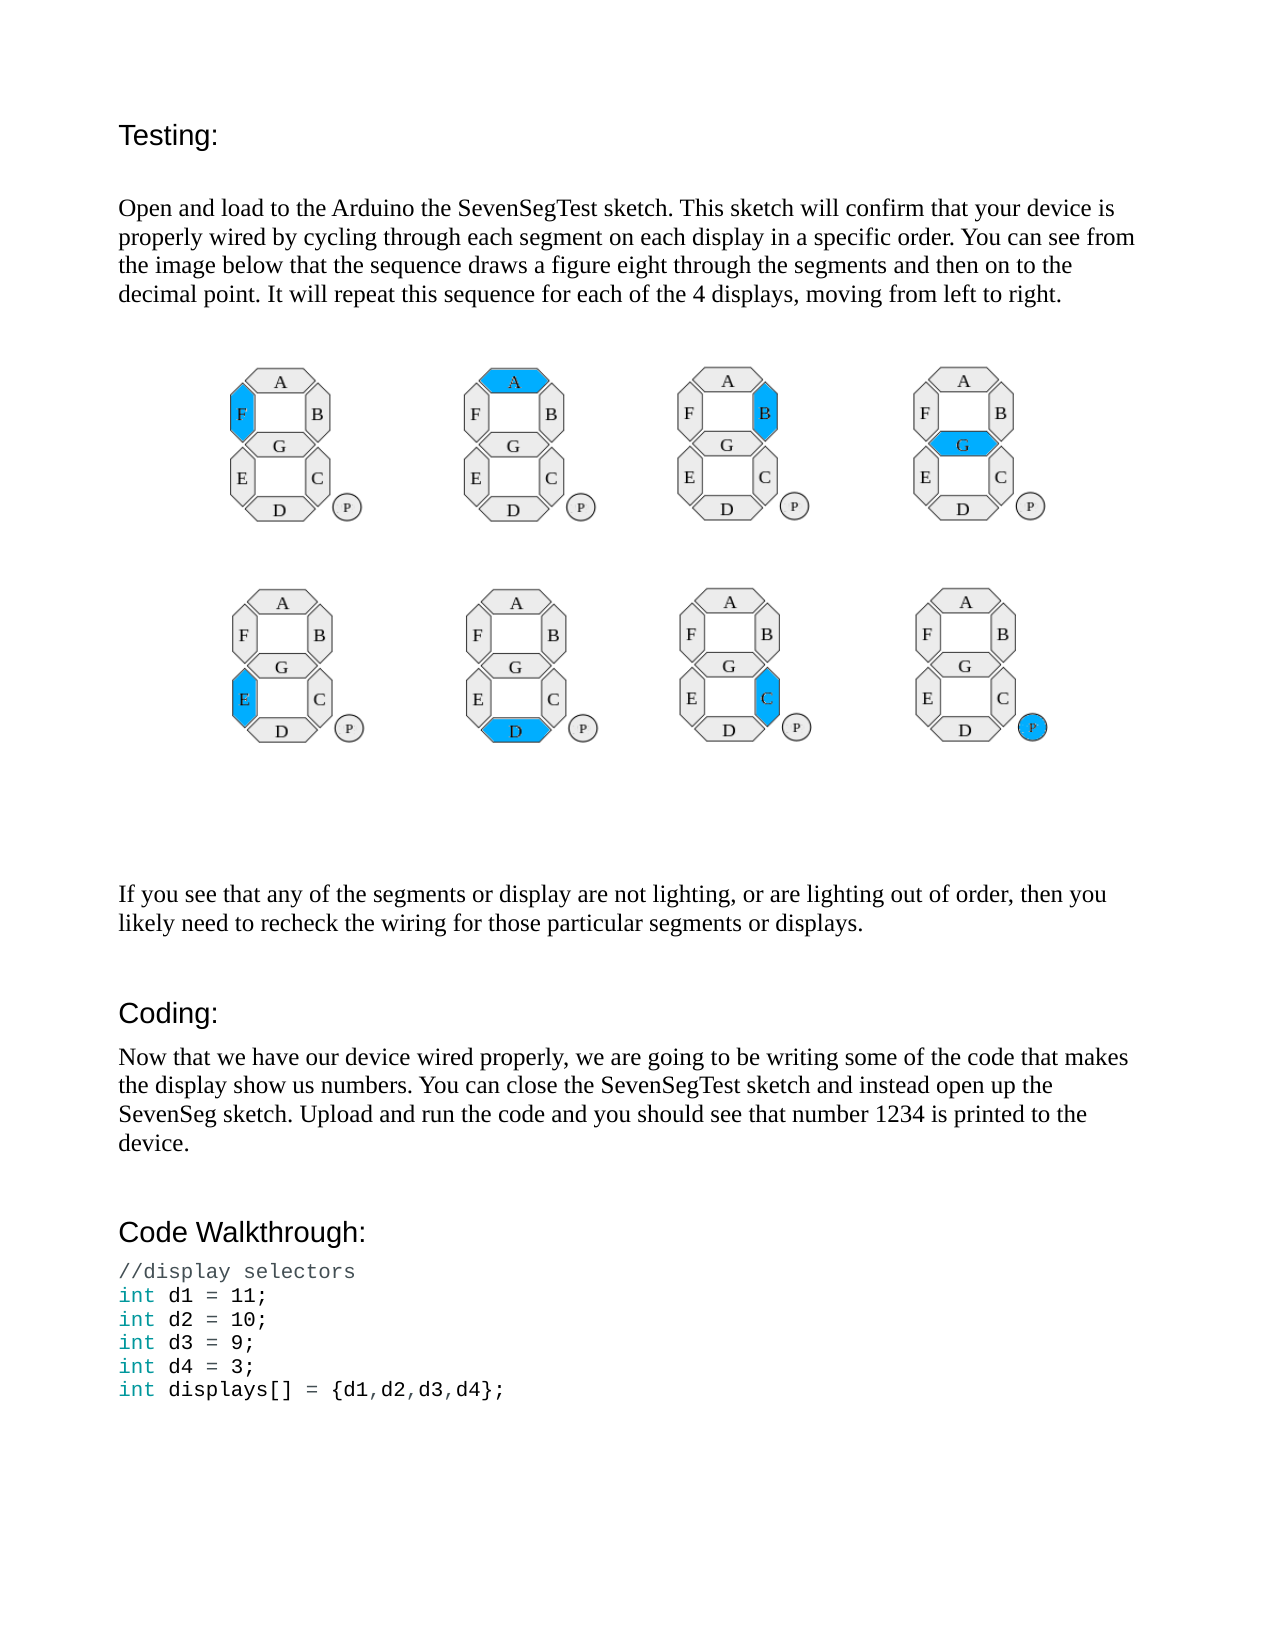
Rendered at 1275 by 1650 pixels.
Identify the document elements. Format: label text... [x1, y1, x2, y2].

picture [166, 324, 1079, 794]
text int d2 = 10; [118, 1308, 1157, 1332]
text Open and load to the Arduino the SevenSegTest sketch. This sketch will confirm that your device is properly wired by cycling through each segment on each display in a specific order. You can see from the image below that the sequence draws a figure eight through the segments and then on to the decimal point. It will repeat this sequence for each of the 4 displays, moving from left to right. [118, 164, 1157, 308]
text int d1 = 11; [118, 1285, 1157, 1308]
text int d3 = 9; [118, 1332, 1157, 1356]
text int displays[] = {d1,d2,d3,d4}; [118, 1379, 1157, 1403]
subtitle Code Walkthrough: [118, 1182, 1157, 1249]
text //display selectors [118, 1261, 1157, 1285]
text Now that we have our device wired properly, we are going to be writing some of the code that makes the display show us numbers. You can close the SevenSegTest sketch and instead open up the SevenSeg sketch. Upload and run the code and you should see that number 1234 is printed to the device. [118, 1042, 1157, 1157]
text If you see that any of the segments or display are not lighting, or are lighting out of order, then you likely need to recheck the wiring for those particular segments or displays. [118, 879, 1157, 937]
text int d4 = 3; [118, 1356, 1157, 1379]
subtitle Coding: [118, 962, 1157, 1029]
subtitle Testing: [118, 118, 1157, 152]
